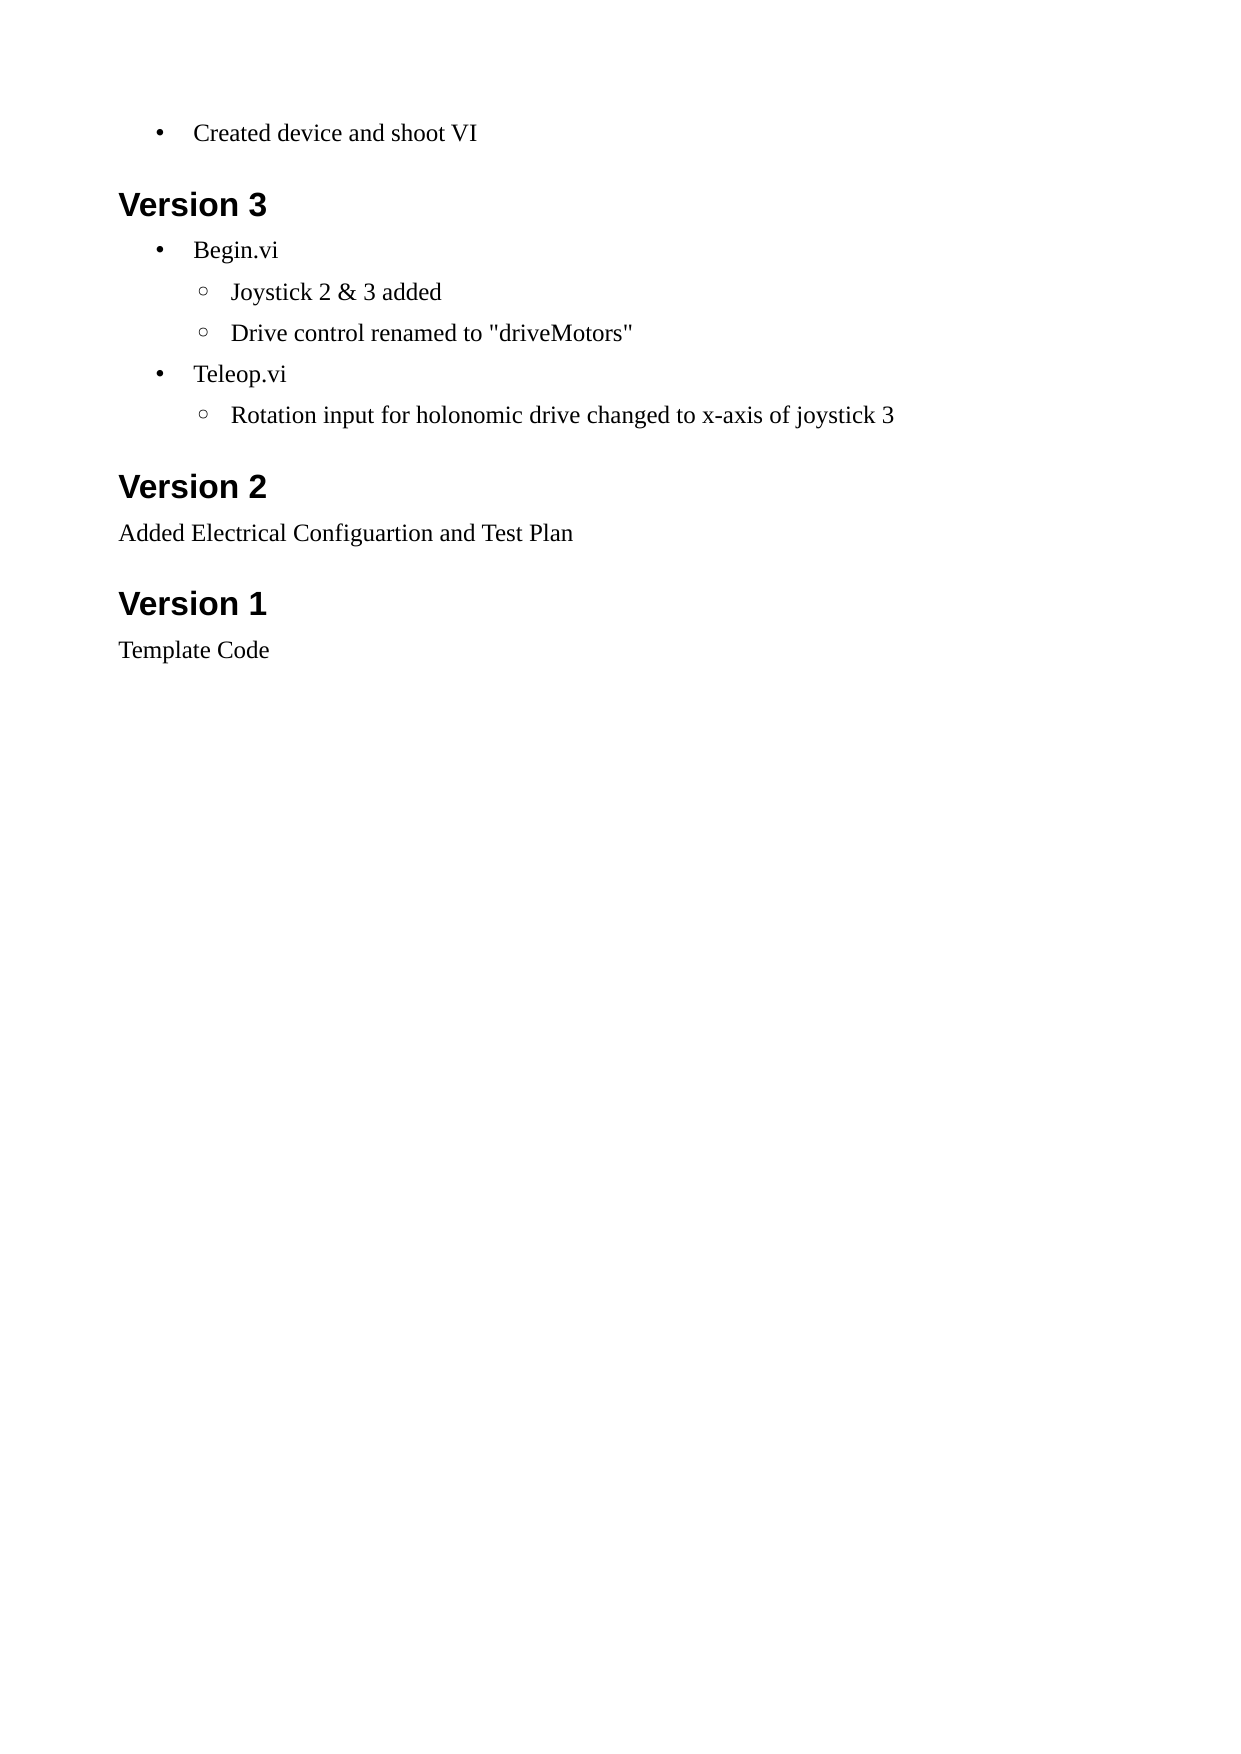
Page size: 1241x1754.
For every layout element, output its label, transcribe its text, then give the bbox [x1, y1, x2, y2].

list Rotation input for holonomic drive changed to x-axis of joystick 3 [193, 401, 1122, 429]
list Created device and shoot VI [156, 118, 1122, 147]
list Joystick 2 & 3 added [193, 277, 1122, 306]
subtitle Version 2 [118, 467, 1122, 505]
list Begin.vi [156, 236, 1122, 264]
list Teleop.vi [156, 359, 1122, 388]
subtitle Version 1 [118, 584, 1122, 623]
list Drive control renamed to "driveMotors" [193, 318, 1122, 347]
subtitle Version 3 [118, 184, 1122, 223]
text Template Code [118, 635, 1122, 664]
text Added Electrical Configuartion and Test Plan [118, 518, 1122, 547]
